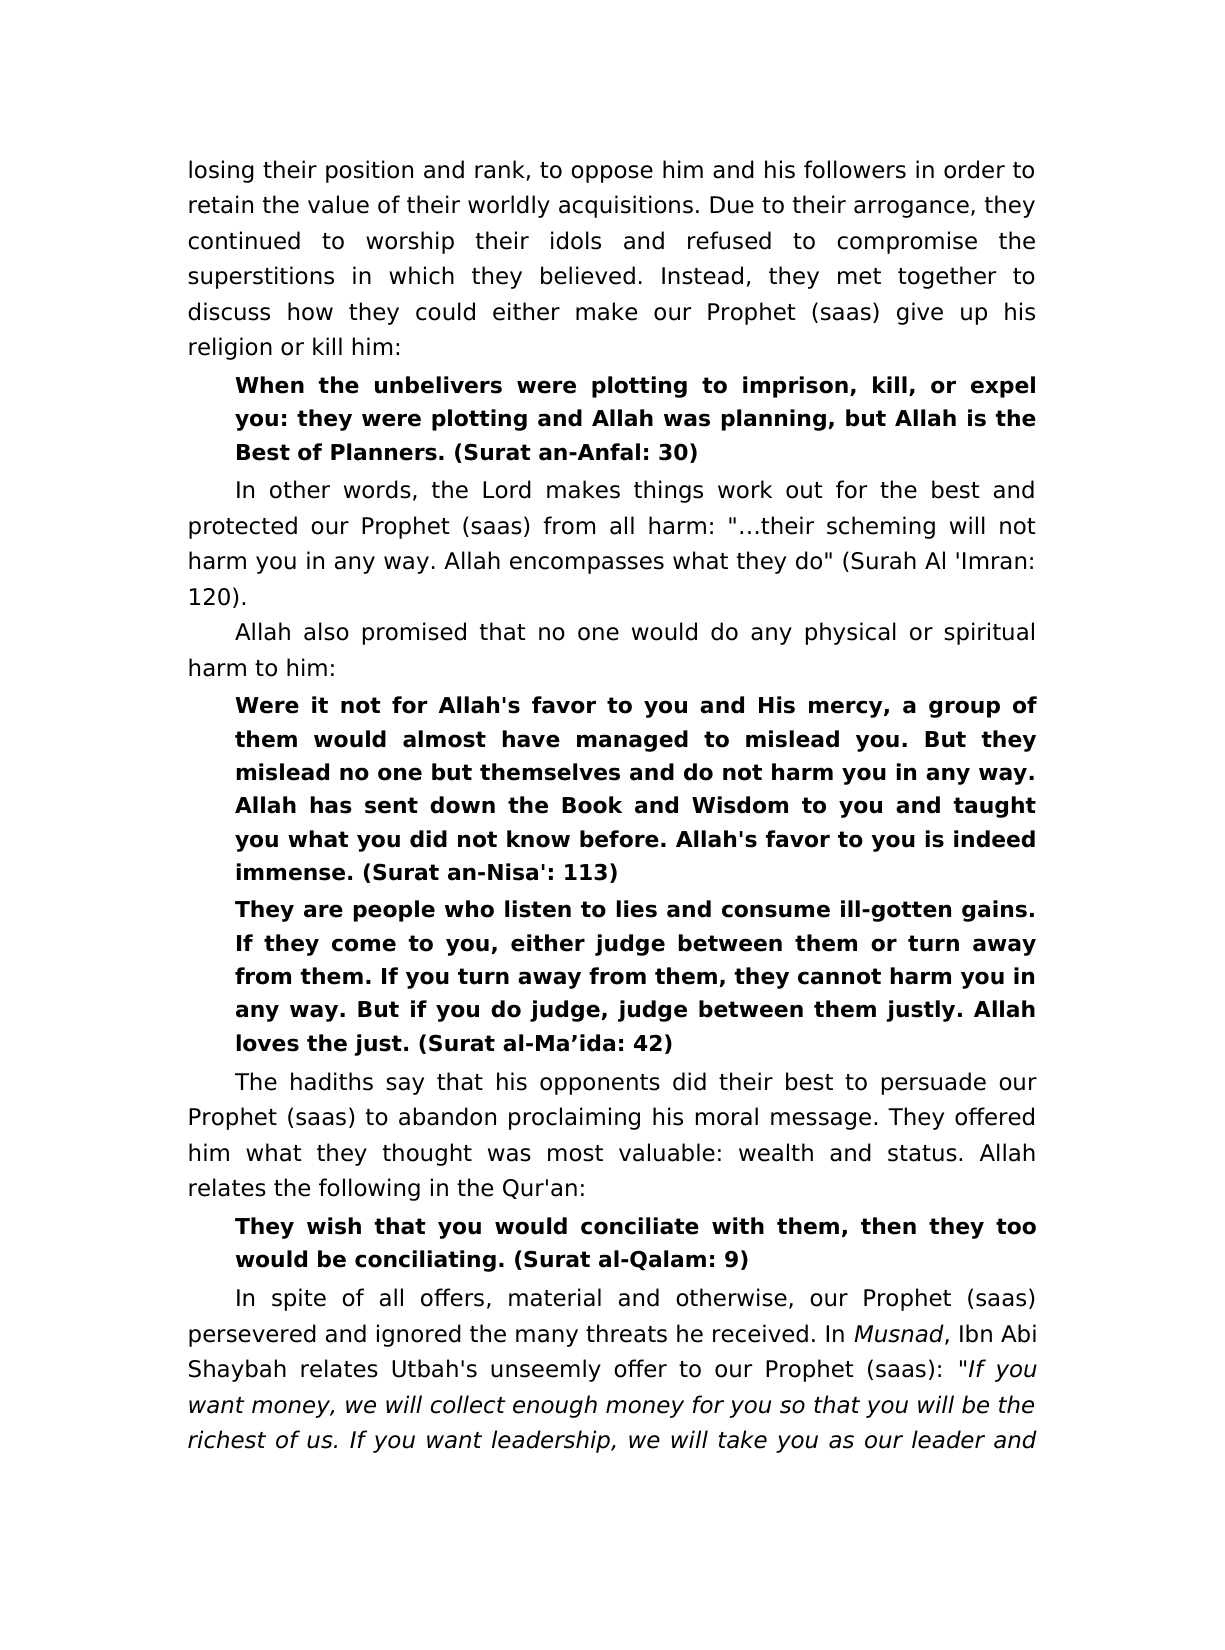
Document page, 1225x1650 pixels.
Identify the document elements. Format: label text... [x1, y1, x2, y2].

text The hadiths say that his opponents did their best to persuade our Prophet (saas) to abandon proclaiming his moral message. They offered him what they thought was most valuable: wealth and status. Allah relates the following in the Qur'an: [187, 1062, 1037, 1204]
text losing their position and rank, to oppose him and his followers in order to retain the value of their worldly acquisitions. Due to their arrogance, they continued to worship their idols and refused to compromise the superstitions in which they believed. Instead, they met together to discuss how they could either make our Prophet (saas) give up his religion or kill him: [187, 150, 1037, 362]
text When the unbelivers were plotting to imprison, kill, or expel you: they were plotting and Allah was planning, but Allah is the Best of Planners. (Surat an-Anfal: 30) [235, 367, 1037, 467]
text In other words, the Lord makes things work out for the best and protected our Prophet (saas) from all harm: "…their scheming will not harm you in any way. Allah encompasses what they do" (Surah Al 'Imran: 120). [187, 471, 1037, 612]
text They wish that you would conciliate with them, then they too would be conciliating. (Surat al-Qalam: 9) [235, 1208, 1037, 1274]
text Allah also promised that no one would do any physical or spiritual harm to him: [187, 612, 1037, 683]
text Were it not for Allah's favor to you and His mercy, a group of them would almost have managed to mislead you. But they mislead no one but themselves and do not harm you in any way. Allah has sent down the Book and Wisdom to you and taught you what you did not know before. Allah's favor to you is indeed immense. (Surat an-Nisa': 113) [235, 687, 1037, 887]
text They are people who listen to lies and consume ill-gotten gains. If they come to you, either judge between them or turn away from them. If you turn away from them, they cannot harm you in any way. But if you do judge, judge between them justly. Allah loves the just. (Surat al-Ma’ida: 42) [235, 891, 1037, 1058]
text In spite of all offers, material and otherwise, our Prophet (saas) persevered and ignored the many threats he received. In Musnad, Ibn Abi Shaybah relates Utbah's unseemly offer to our Prophet (saas): "If you want money, we will collect enough money for you so that you will be the richest of us. If you want leadership, we will take you as our leader and [187, 1278, 1037, 1456]
